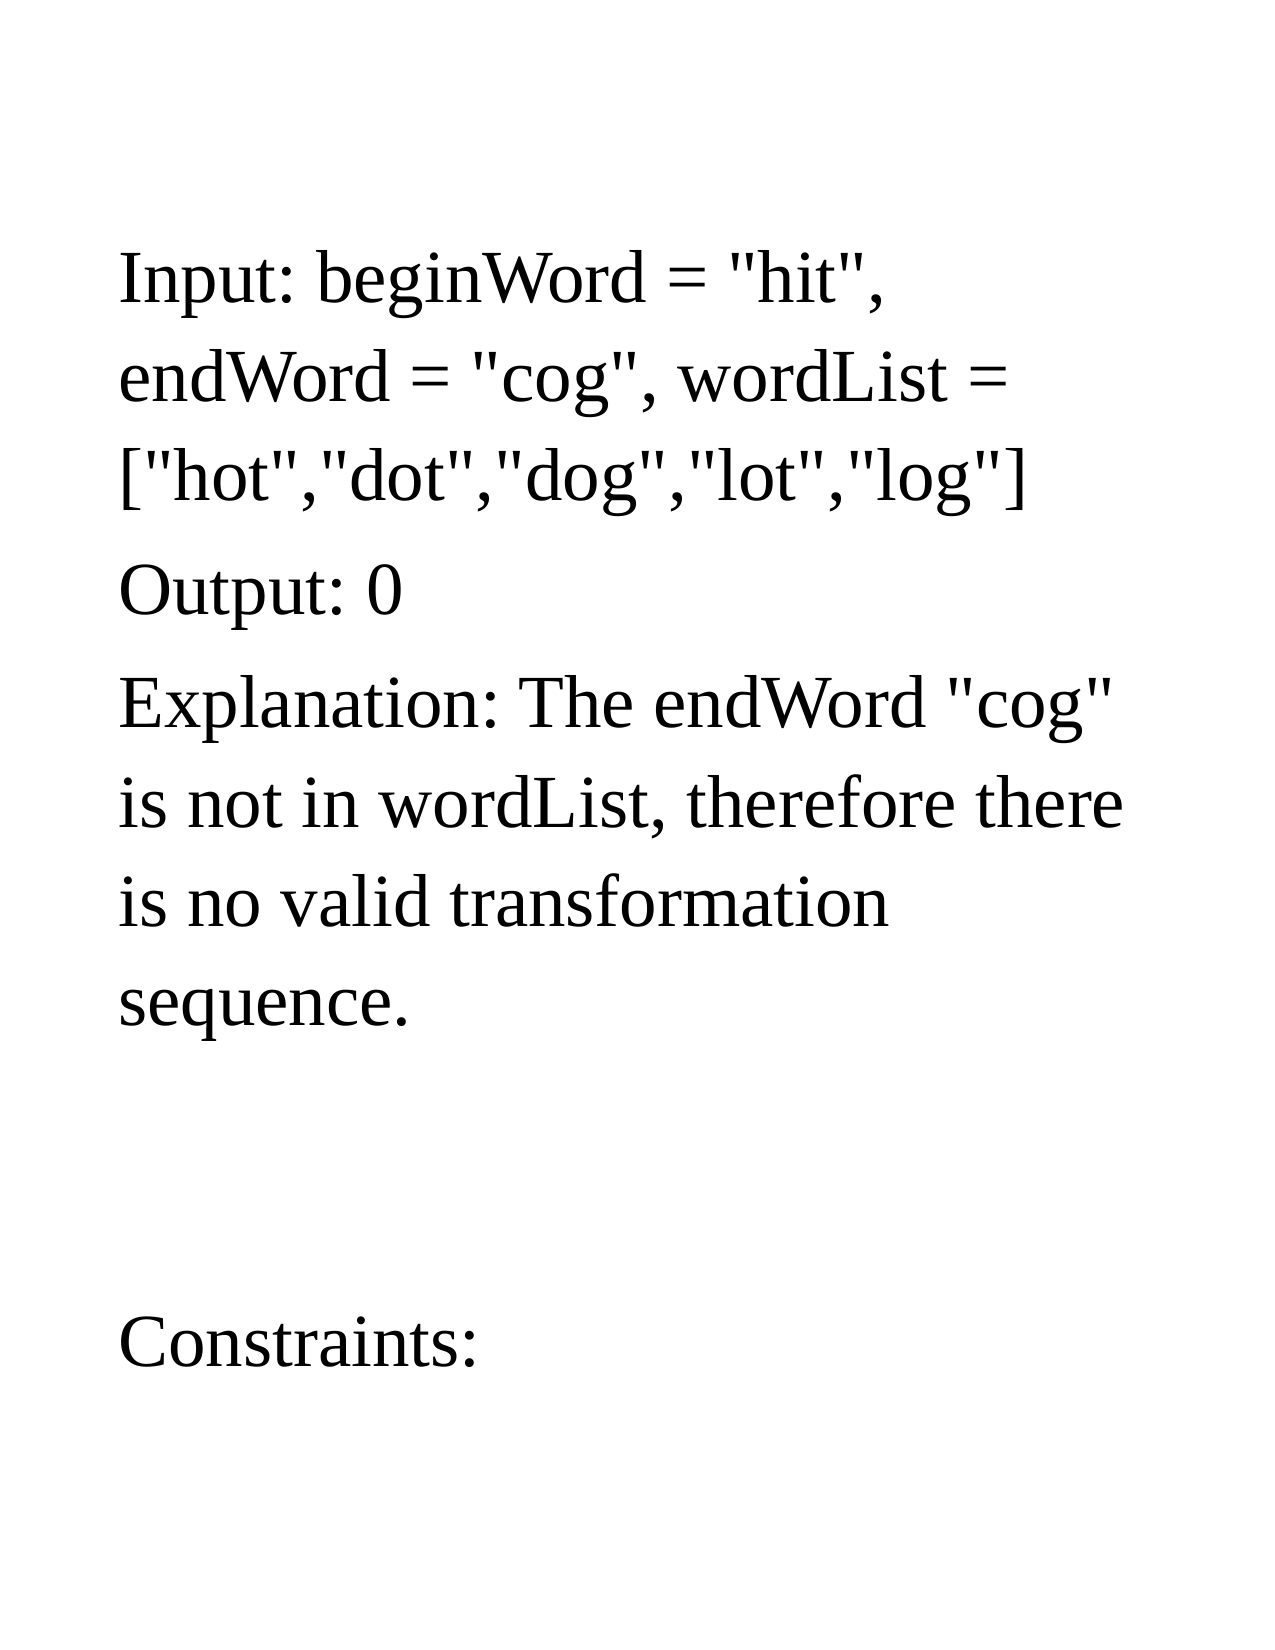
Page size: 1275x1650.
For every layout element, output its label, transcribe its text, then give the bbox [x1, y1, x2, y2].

text Constraints: [118, 1296, 1157, 1383]
text Output: 0 [118, 544, 1157, 630]
text Explanation: The endWord "cog" is not in wordList, therefore there is no valid transformation sequence. [118, 658, 1157, 1041]
text Input: beginWord = "hit", endWord = "cog", wordList = ["hot","dot","dog","lot","log"] [118, 232, 1157, 516]
